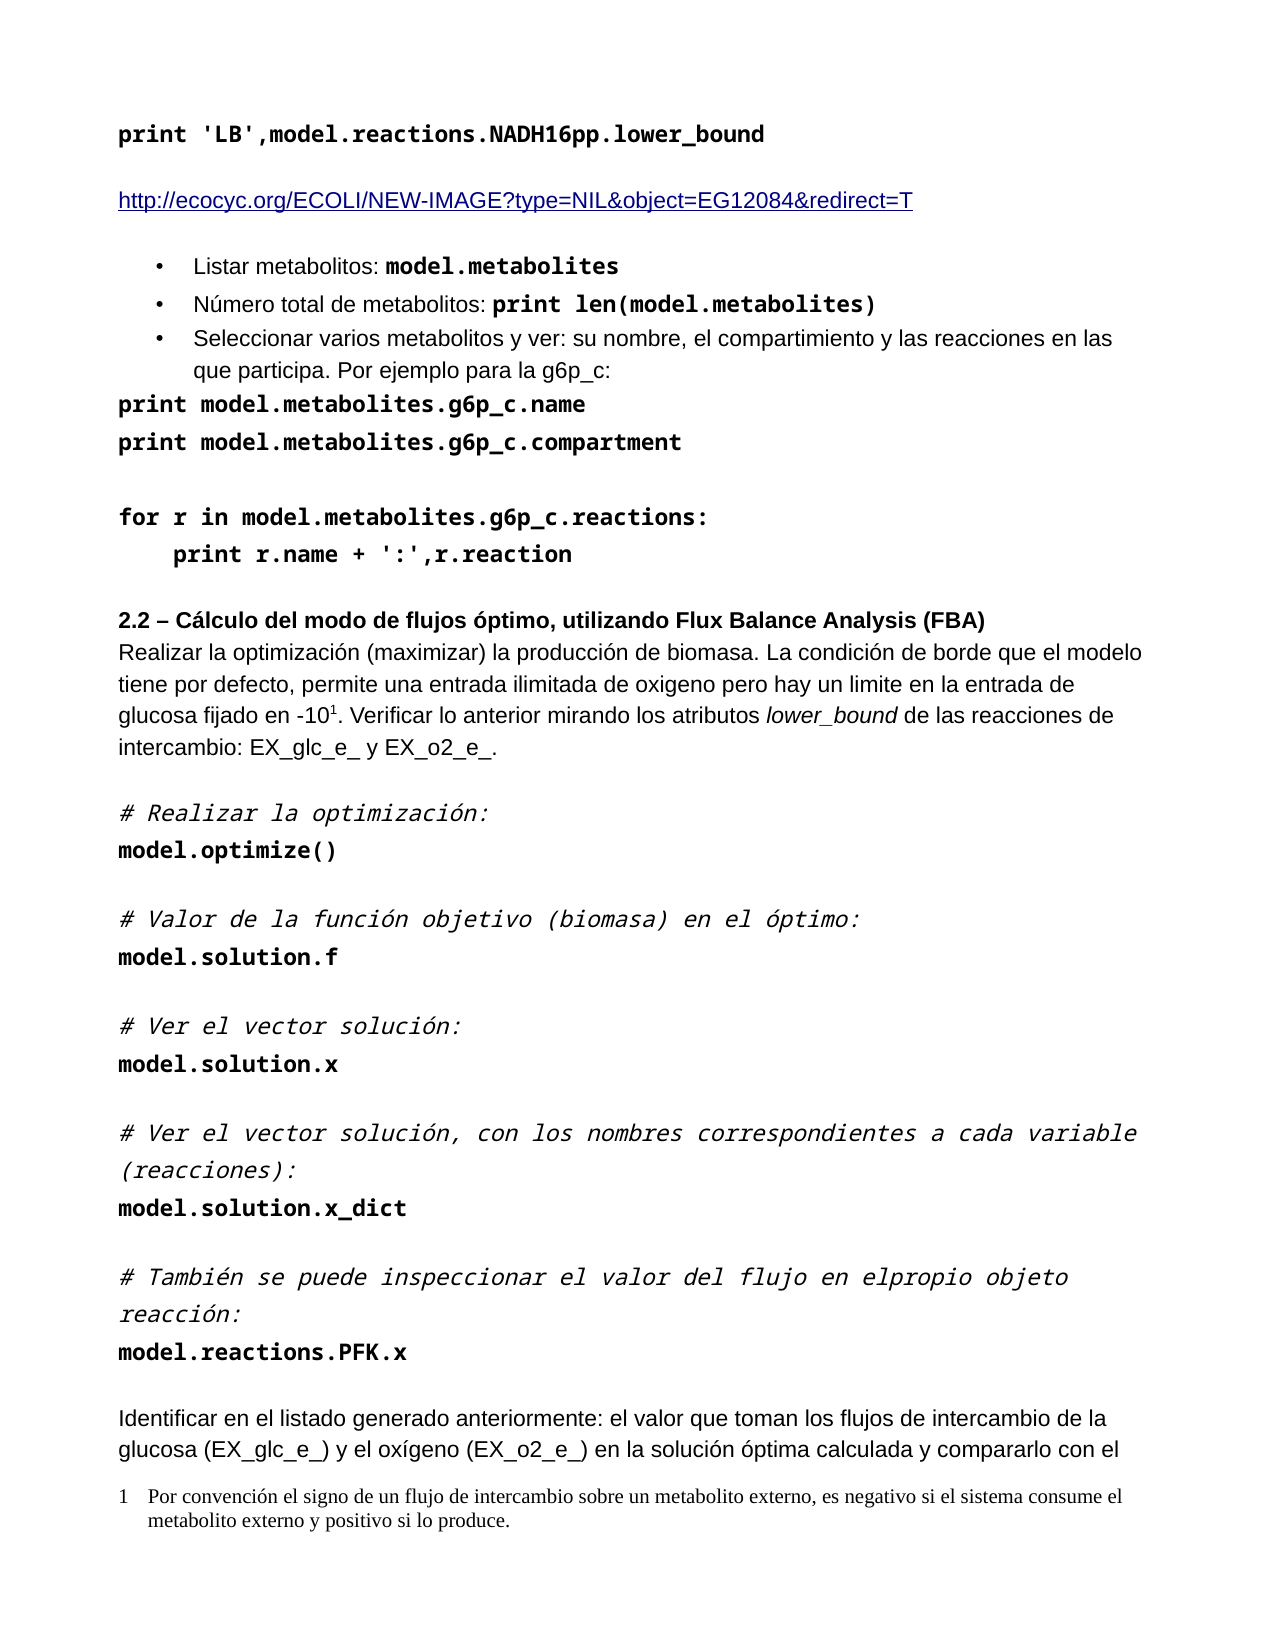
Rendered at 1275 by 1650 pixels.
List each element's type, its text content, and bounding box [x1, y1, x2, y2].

text print model.metabolites.g6p_c.compartment [118, 426, 1157, 457]
text # Ver el vector solución: [118, 1010, 1157, 1041]
list Por convención el signo de un flujo de intercambio sobre un metabolito externo, es negativo si el sistema consume el metabolito externo y positivo si lo produce. [118, 1484, 1157, 1532]
text Identificar en el listado generado anteriormente: el valor que toman los flujos de intercambio de la glucosa (EX_glc_e_) y el oxígeno (EX_o2_e_) en la solución óptima calculada y compararlo con el [118, 1405, 1157, 1463]
list model.solution.x [118, 1047, 1157, 1079]
list model.solution.x_dict [118, 1192, 1157, 1223]
text # Realizar la optimización: [118, 797, 1157, 828]
text print r.name + ':',r.reaction [118, 538, 1157, 570]
text 2.2 – Cálculo del modo de flujos óptimo, utilizando Flux Balance Analysis (FBA) [118, 607, 1157, 634]
list model.reactions.PFK.x [118, 1336, 1157, 1367]
text for r in model.metabolites.g6p_c.reactions: [118, 501, 1157, 532]
list model.solution.f [118, 941, 1157, 972]
text print model.metabolites.g6p_c.name [118, 388, 1157, 420]
list Listar metabolitos: model.metabolites [156, 250, 1157, 282]
list Seleccionar varios metabolitos y ver: su nombre, el compartimiento y las reacciones en las que participa. Por ejemplo para la g6p_c: [156, 325, 1157, 383]
text print 'LB',model.reactions.NADH16pp.lower_bound [118, 118, 1157, 149]
text # Valor de la función objetivo (biomasa) en el óptimo: [118, 903, 1157, 935]
list model.optimize() [118, 834, 1157, 866]
list Número total de metabolitos: print len(model.metabolites) [156, 288, 1157, 319]
text # Ver el vector solución, con los nombres correspondientes a cada variable (reacciones): [118, 1117, 1157, 1185]
text # También se puede inspeccionar el valor del flujo en elpropio objeto reacción: [118, 1261, 1157, 1329]
text http://ecocyc.org/ECOLI/NEW-IMAGE?type=NIL&object=EG12084&redirect=T [118, 187, 1157, 213]
list Realizar la optimización (maximizar) la producción de biomasa. La condición de borde que el modelo tiene por defecto, permite una entrada ilimitada de oxigeno pero hay un limite en la entrada de glucosa fijado en -10. Verificar lo anterior mirando los atributos lower_bound de las reacciones de intercambio: EX_glc_e_ y EX_o2_e_. [81, 639, 1157, 760]
